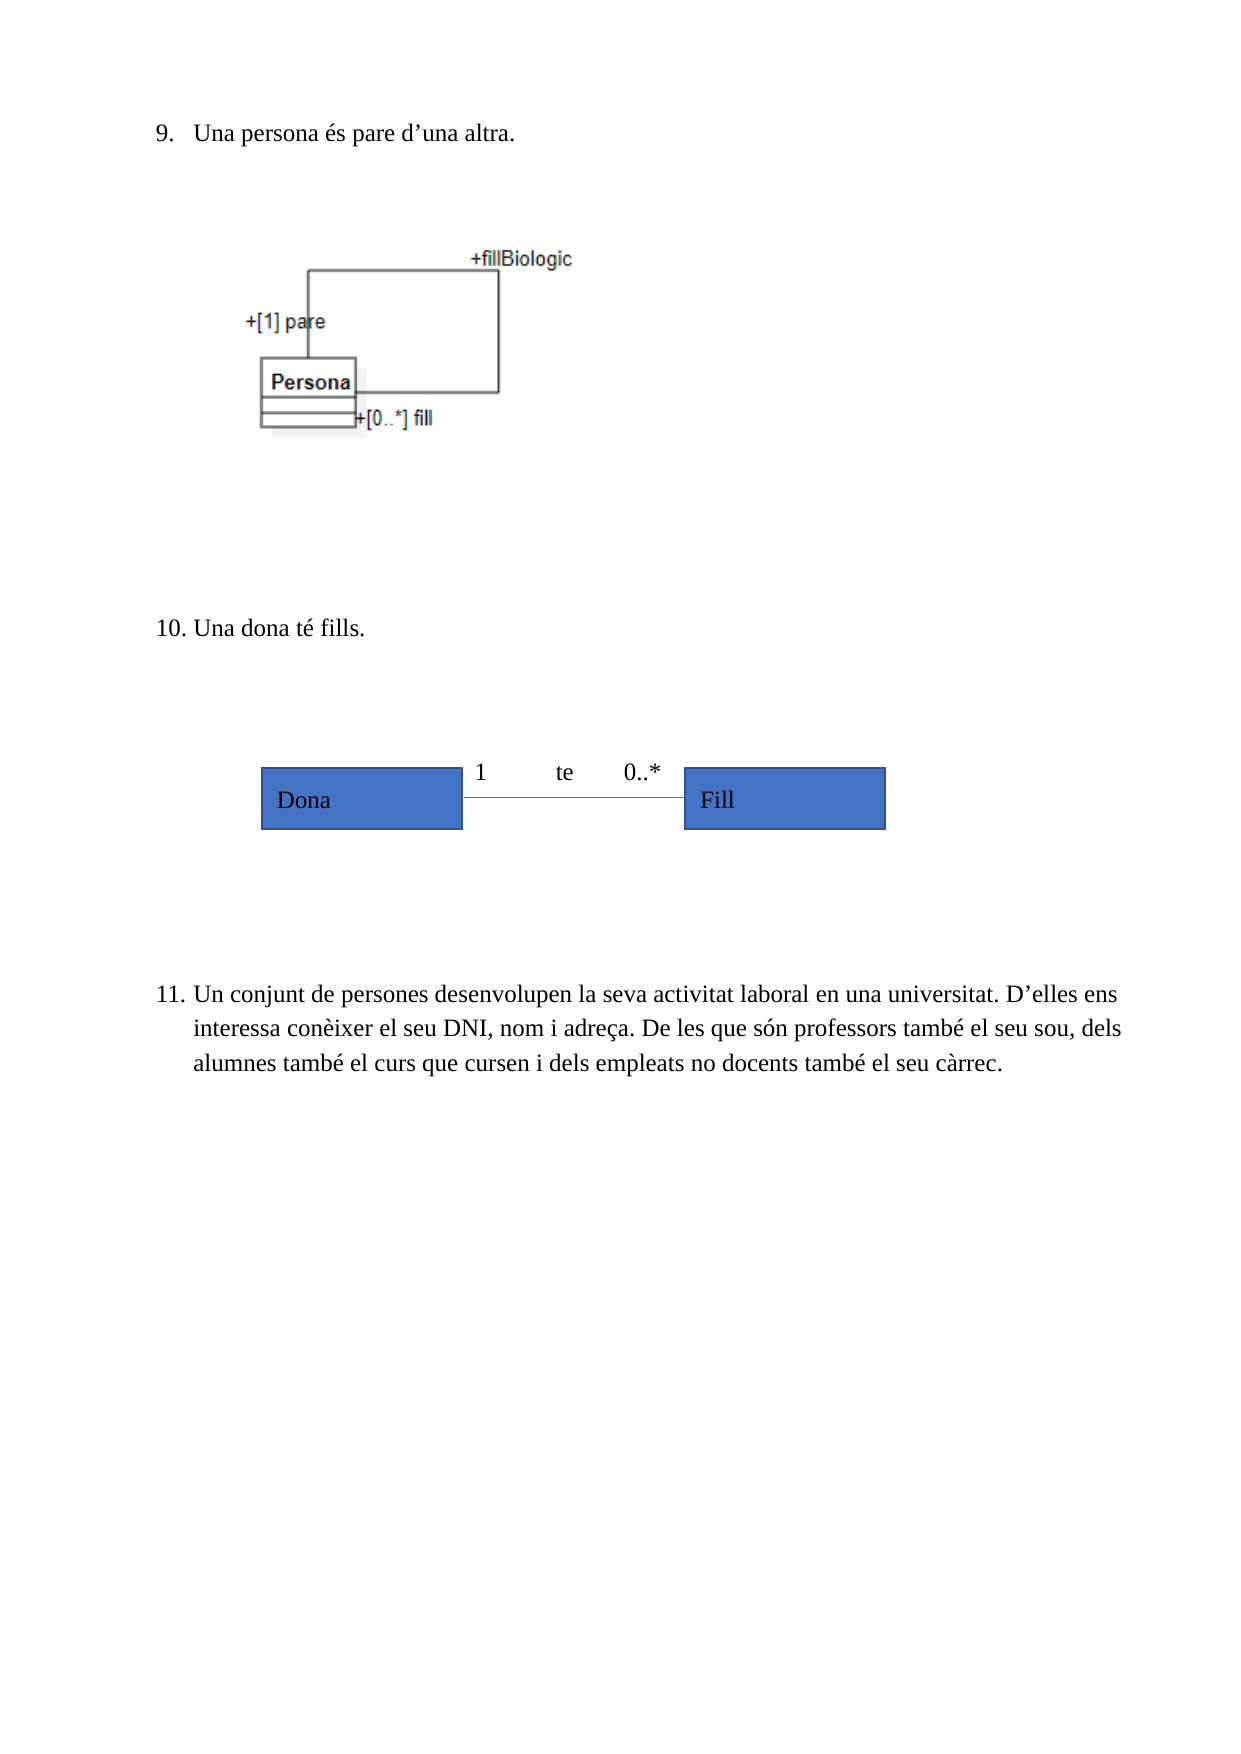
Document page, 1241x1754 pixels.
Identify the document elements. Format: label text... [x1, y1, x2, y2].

list Una dona té fills. [156, 613, 1122, 642]
text 1 te 0..* [156, 757, 1122, 786]
list Un conjunt de persones desenvolupen la seva activitat laboral en una universitat. D’elles ens interessa conèixer el seu DNI, nom i adreça. De les que són professors també el seu sou, dels alumnes també el curs que cursen i dels empleats no docents també el seu càrrec. [156, 979, 1122, 1076]
list Una persona és pare d’una altra. [156, 118, 1122, 147]
